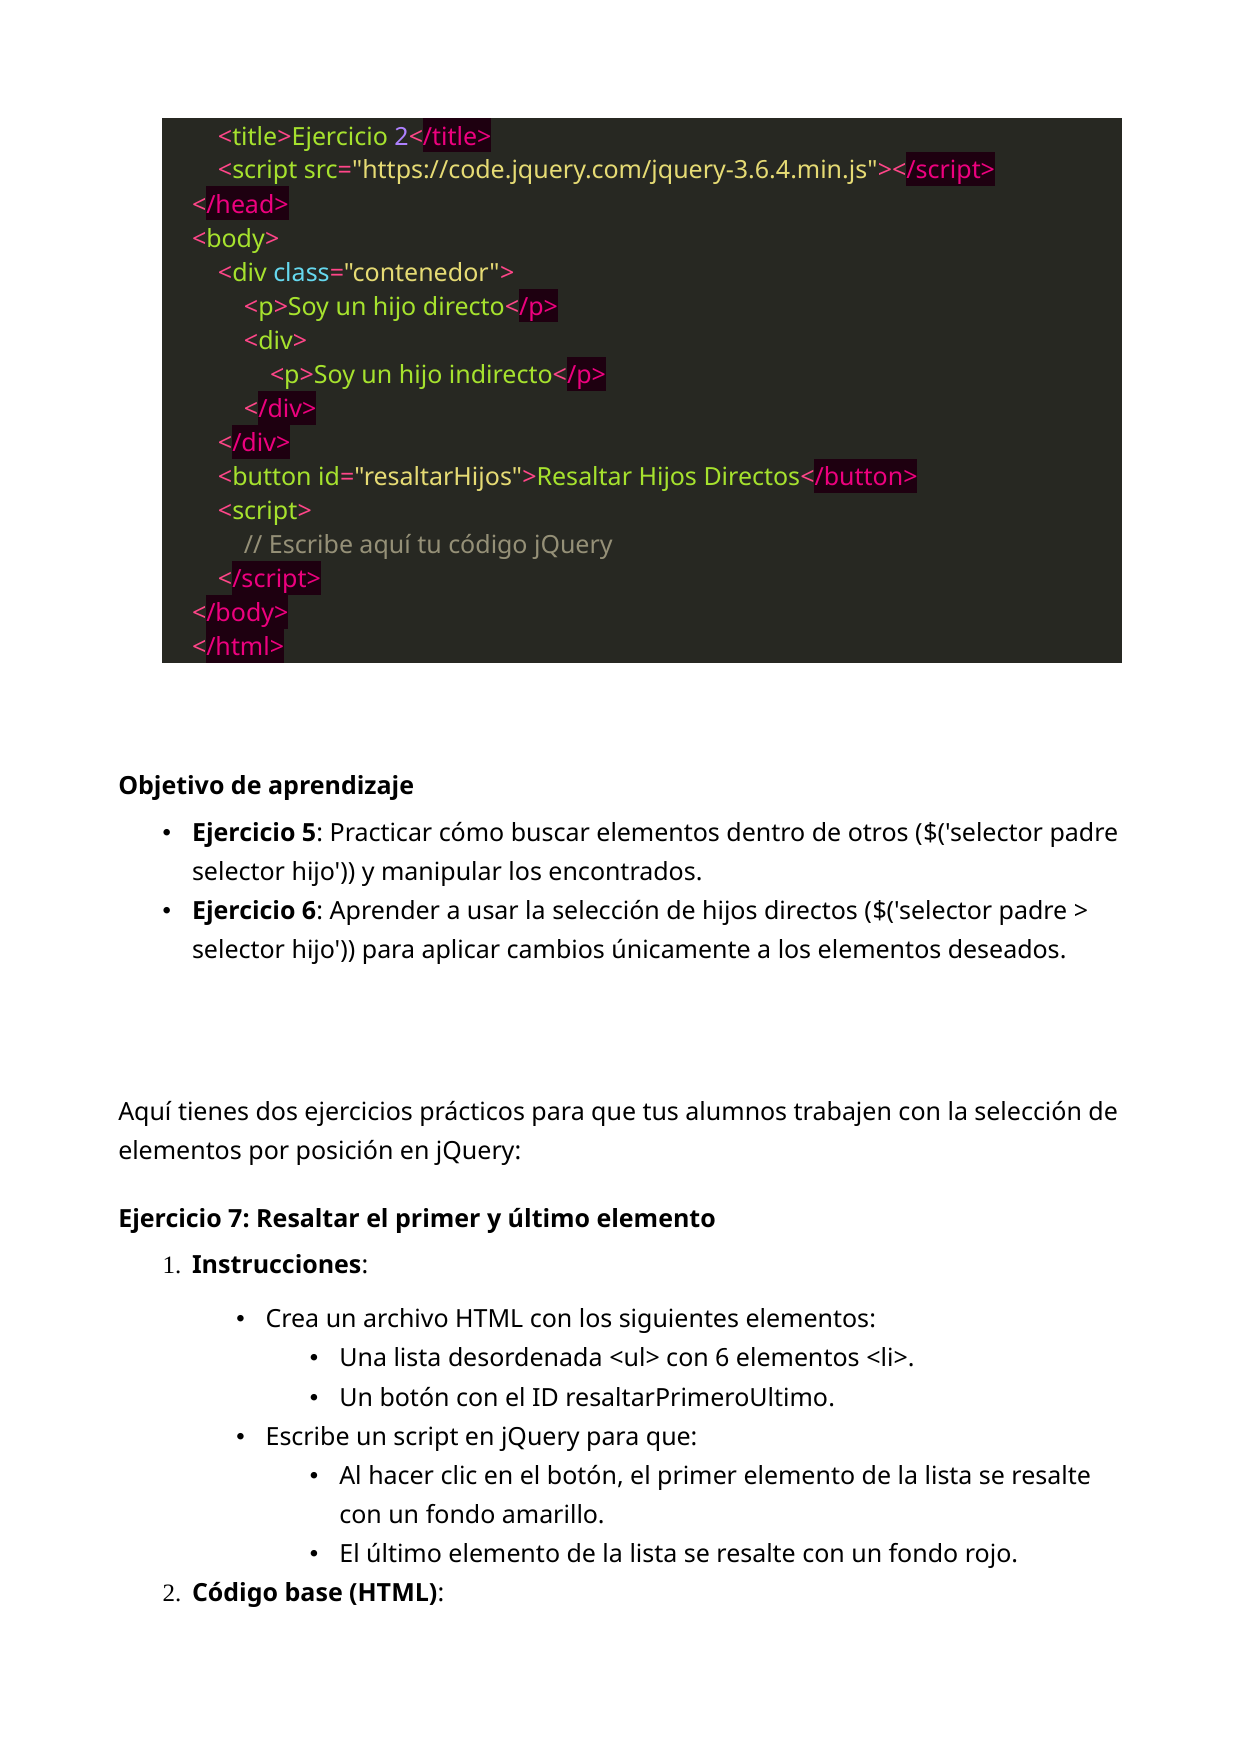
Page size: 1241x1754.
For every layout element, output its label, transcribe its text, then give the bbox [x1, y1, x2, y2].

list </body> [162, 595, 1122, 629]
list Ejercicio 5: Practicar cómo buscar elementos dentro de otros ($('selector padre selector hijo')) y manipular los encontrados. [162, 814, 1122, 888]
list <p>Soy un hijo directo</p> [162, 288, 1122, 322]
list </html> [162, 629, 1122, 663]
list <button id="resaltarHijos">Resaltar Hijos Directos</button> [162, 459, 1122, 493]
list Al hacer clic en el botón, el primer elemento de la lista se resalte con un fondo amarillo. [309, 1458, 1122, 1531]
list </script> [162, 561, 1122, 595]
subtitle Ejercicio 7: Resaltar el primer y último elemento [118, 1201, 1122, 1235]
list // Escribe aquí tu código jQuery [162, 527, 1122, 561]
list Ejercicio 6: Aprender a usar la selección de hijos directos ($('selector padre > selector hijo')) para aplicar cambios únicamente a los elementos deseados. [162, 893, 1122, 966]
list <script> [162, 493, 1122, 527]
list El último elemento de la lista se resalte con un fondo rojo. [309, 1536, 1122, 1570]
list Instrucciones: [162, 1247, 1122, 1281]
text Aquí tienes dos ejercicios prácticos para que tus alumnos trabajen con la selección de elementos por posición en jQuery: [118, 1093, 1122, 1166]
list Crea un archivo HTML con los siguientes elementos: [236, 1301, 1122, 1335]
list <div> [162, 322, 1122, 357]
list <body> [162, 220, 1122, 254]
list </div> [162, 425, 1122, 459]
list Un botón con el ID resaltarPrimeroUltimo. [309, 1379, 1122, 1413]
subtitle Objetivo de aprendizaje [118, 768, 1122, 802]
list </div> [162, 391, 1122, 425]
list <script src="https://code.jquery.com/jquery-3.6.4.min.js"></script> [162, 152, 1122, 186]
list Código base (HTML): [162, 1575, 1122, 1609]
list <div class="contenedor"> [162, 254, 1122, 288]
list <title>Ejercicio 2</title> [162, 118, 1122, 152]
list <p>Soy un hijo indirecto</p> [162, 357, 1122, 391]
list Escribe un script en jQuery para que: [236, 1418, 1122, 1452]
list Una lista desordenada <ul> con 6 elementos <li>. [309, 1340, 1122, 1374]
list </head> [162, 186, 1122, 220]
